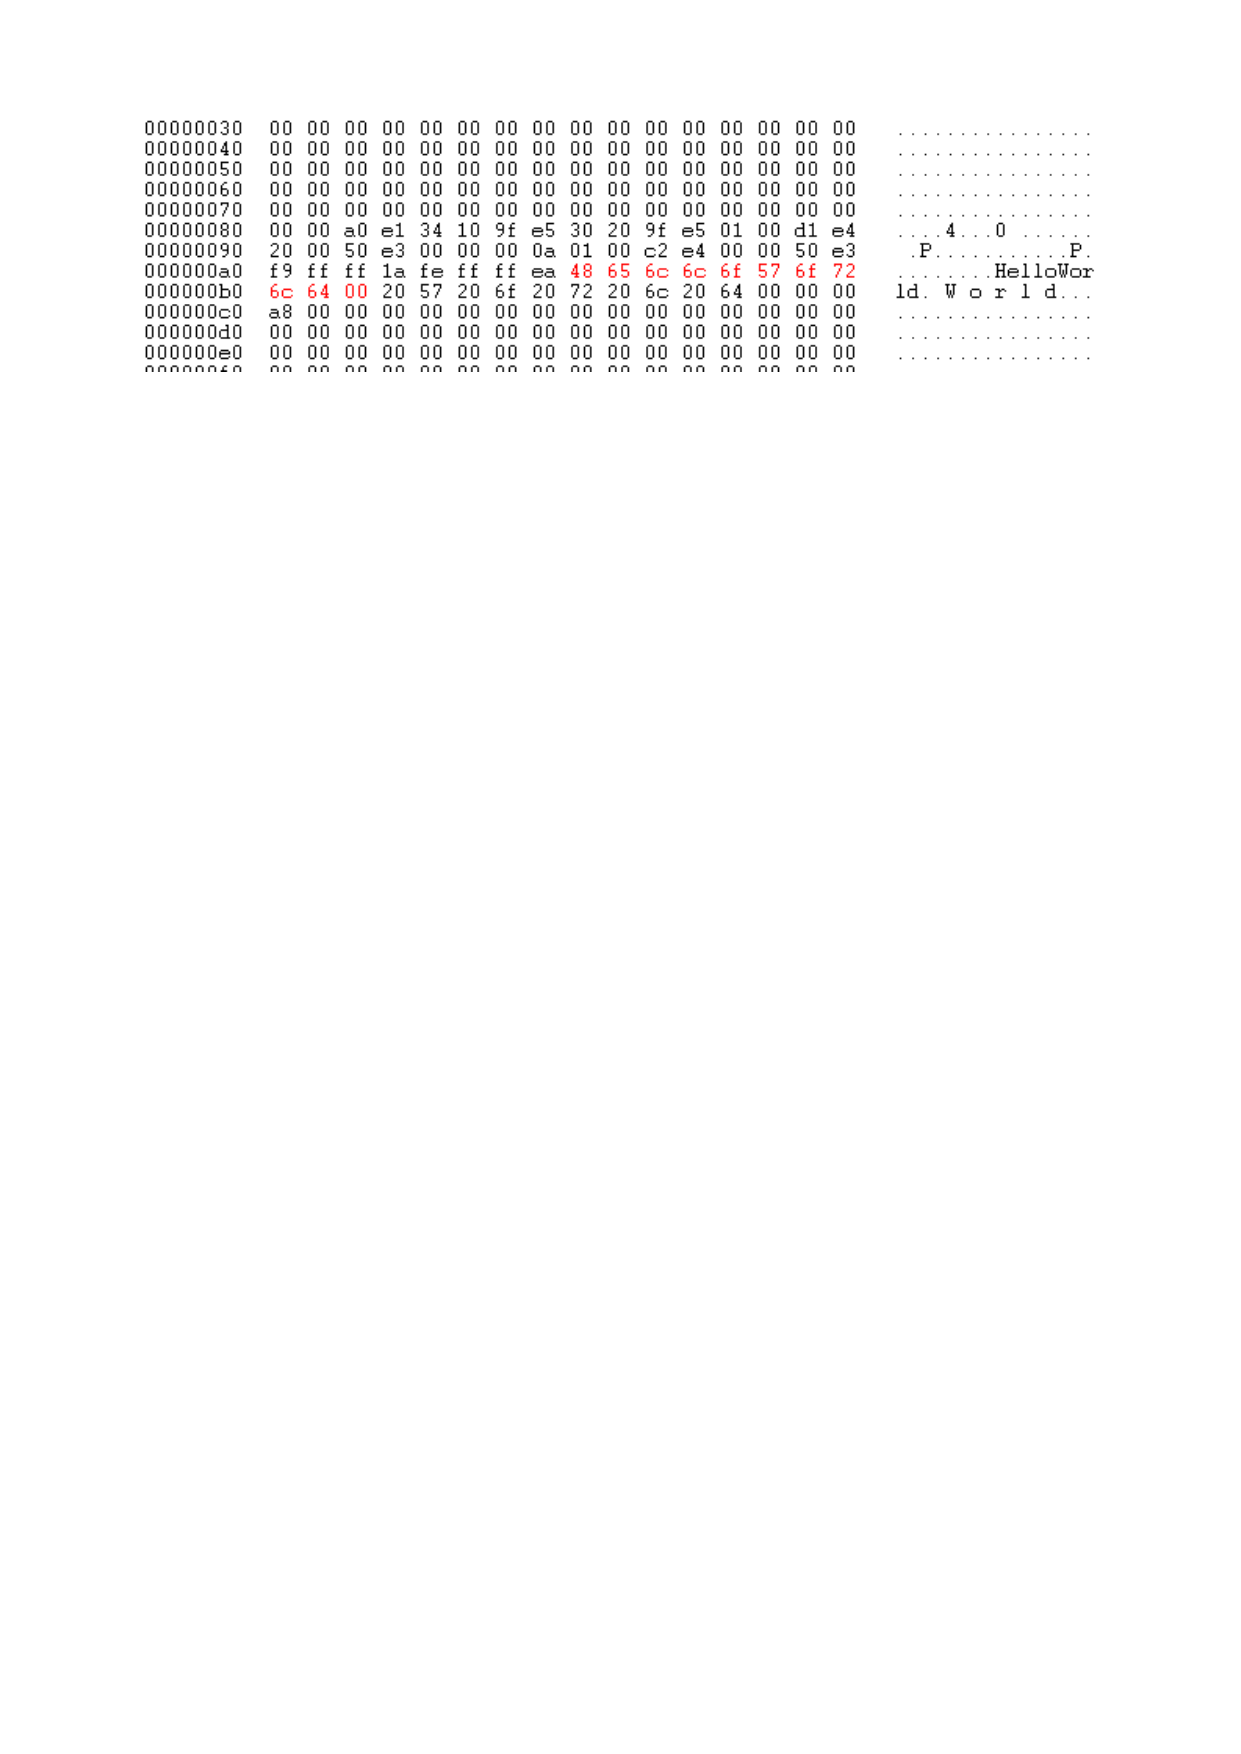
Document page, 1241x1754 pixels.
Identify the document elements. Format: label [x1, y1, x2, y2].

picture [135, 118, 1105, 372]
